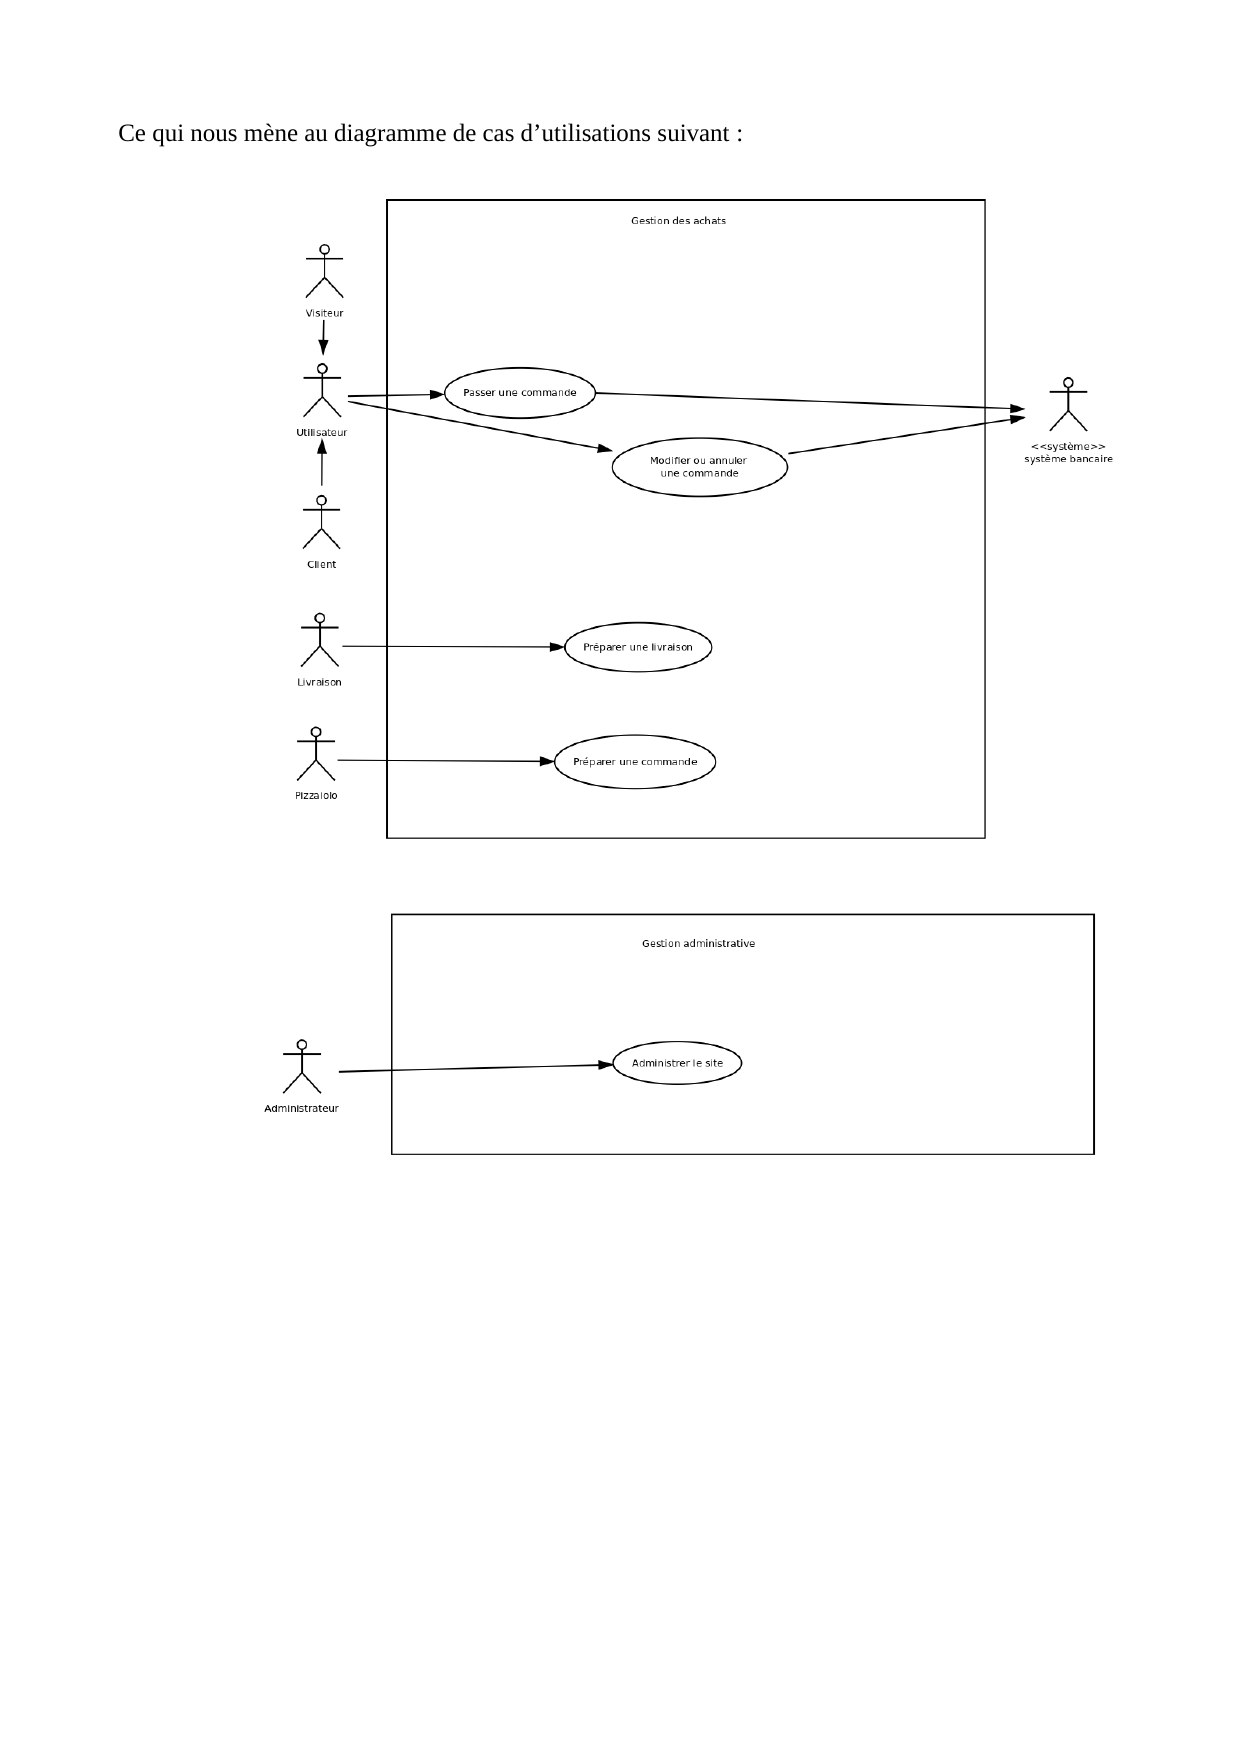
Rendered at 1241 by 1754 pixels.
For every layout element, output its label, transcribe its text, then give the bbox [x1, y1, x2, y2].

picture [108, 199, 1113, 1155]
text Ce qui nous mène au diagramme de cas d’utilisations suivant : [118, 118, 1122, 147]
